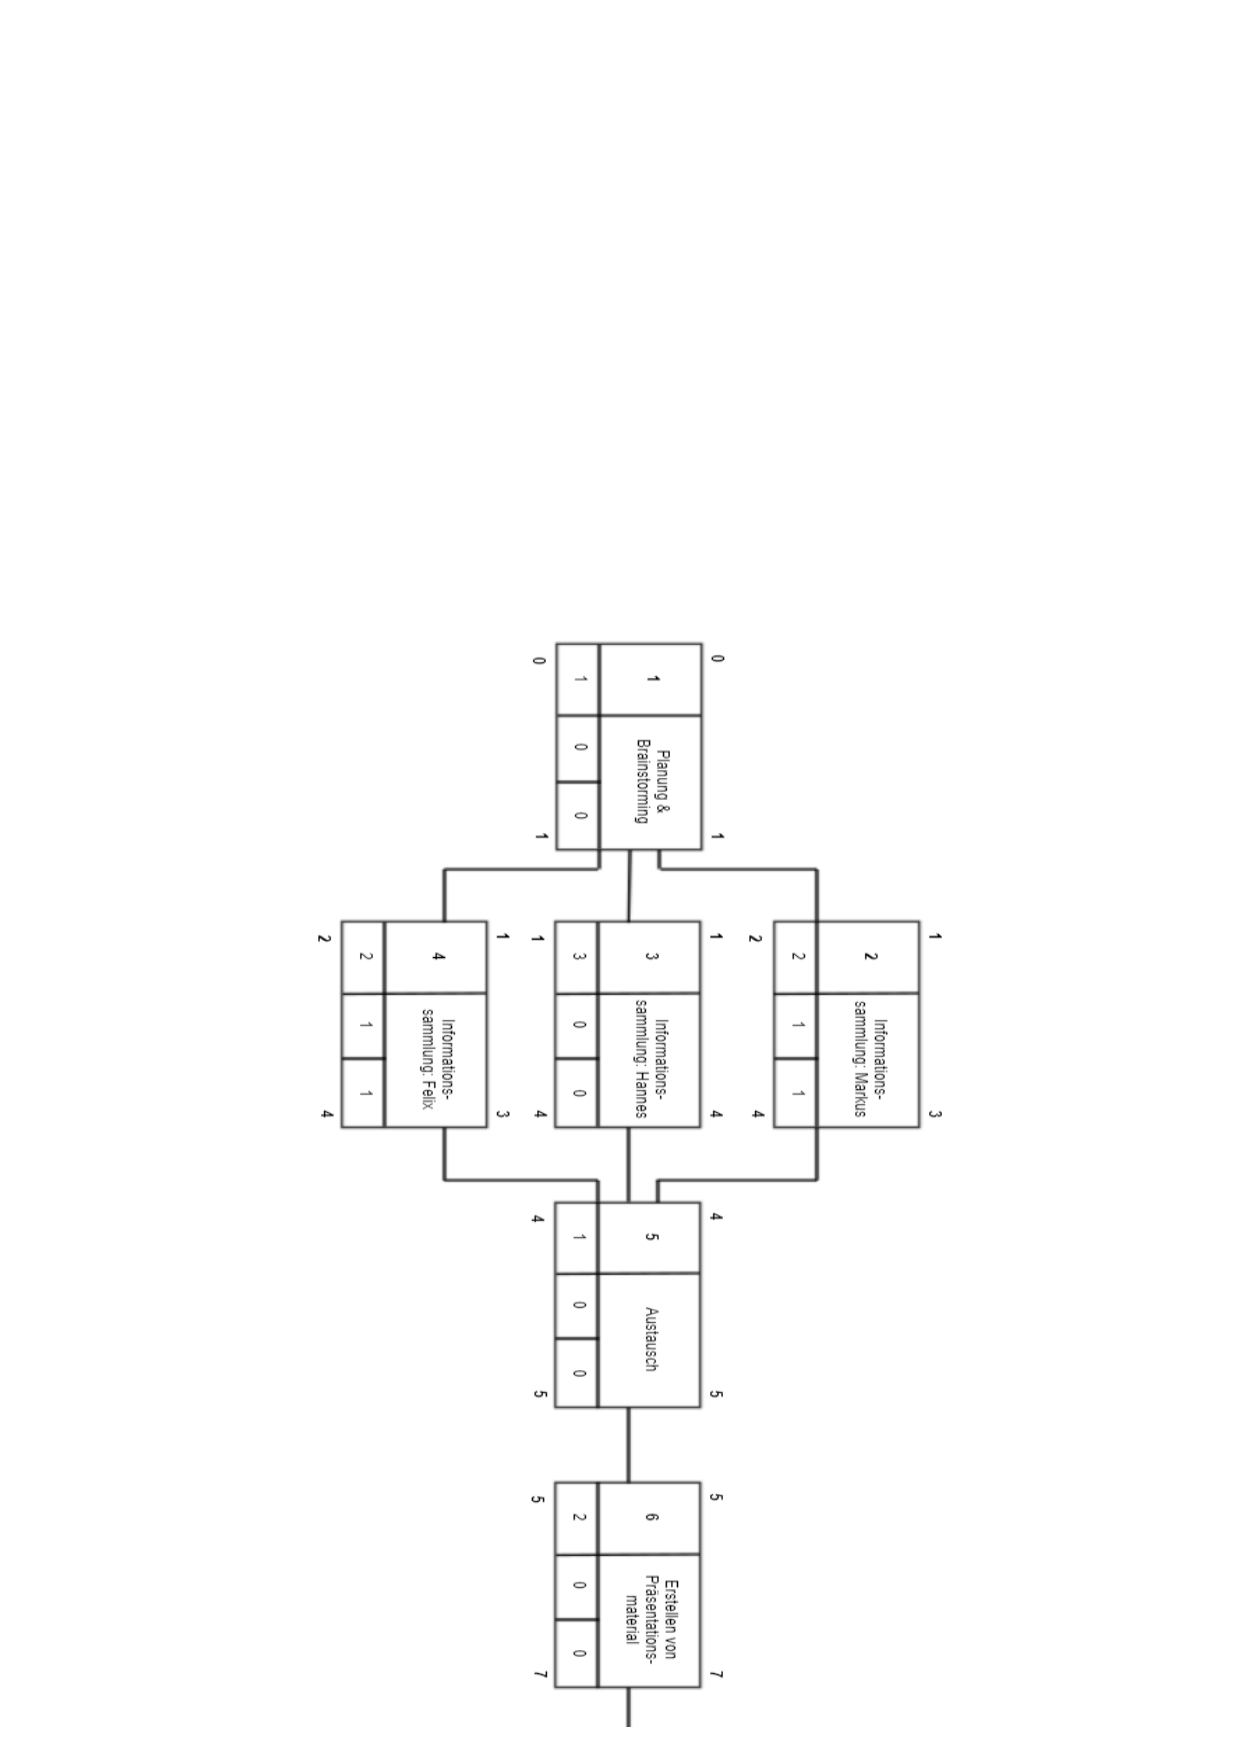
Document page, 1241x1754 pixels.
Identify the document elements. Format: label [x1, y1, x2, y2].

picture [246, 606, 994, 1727]
